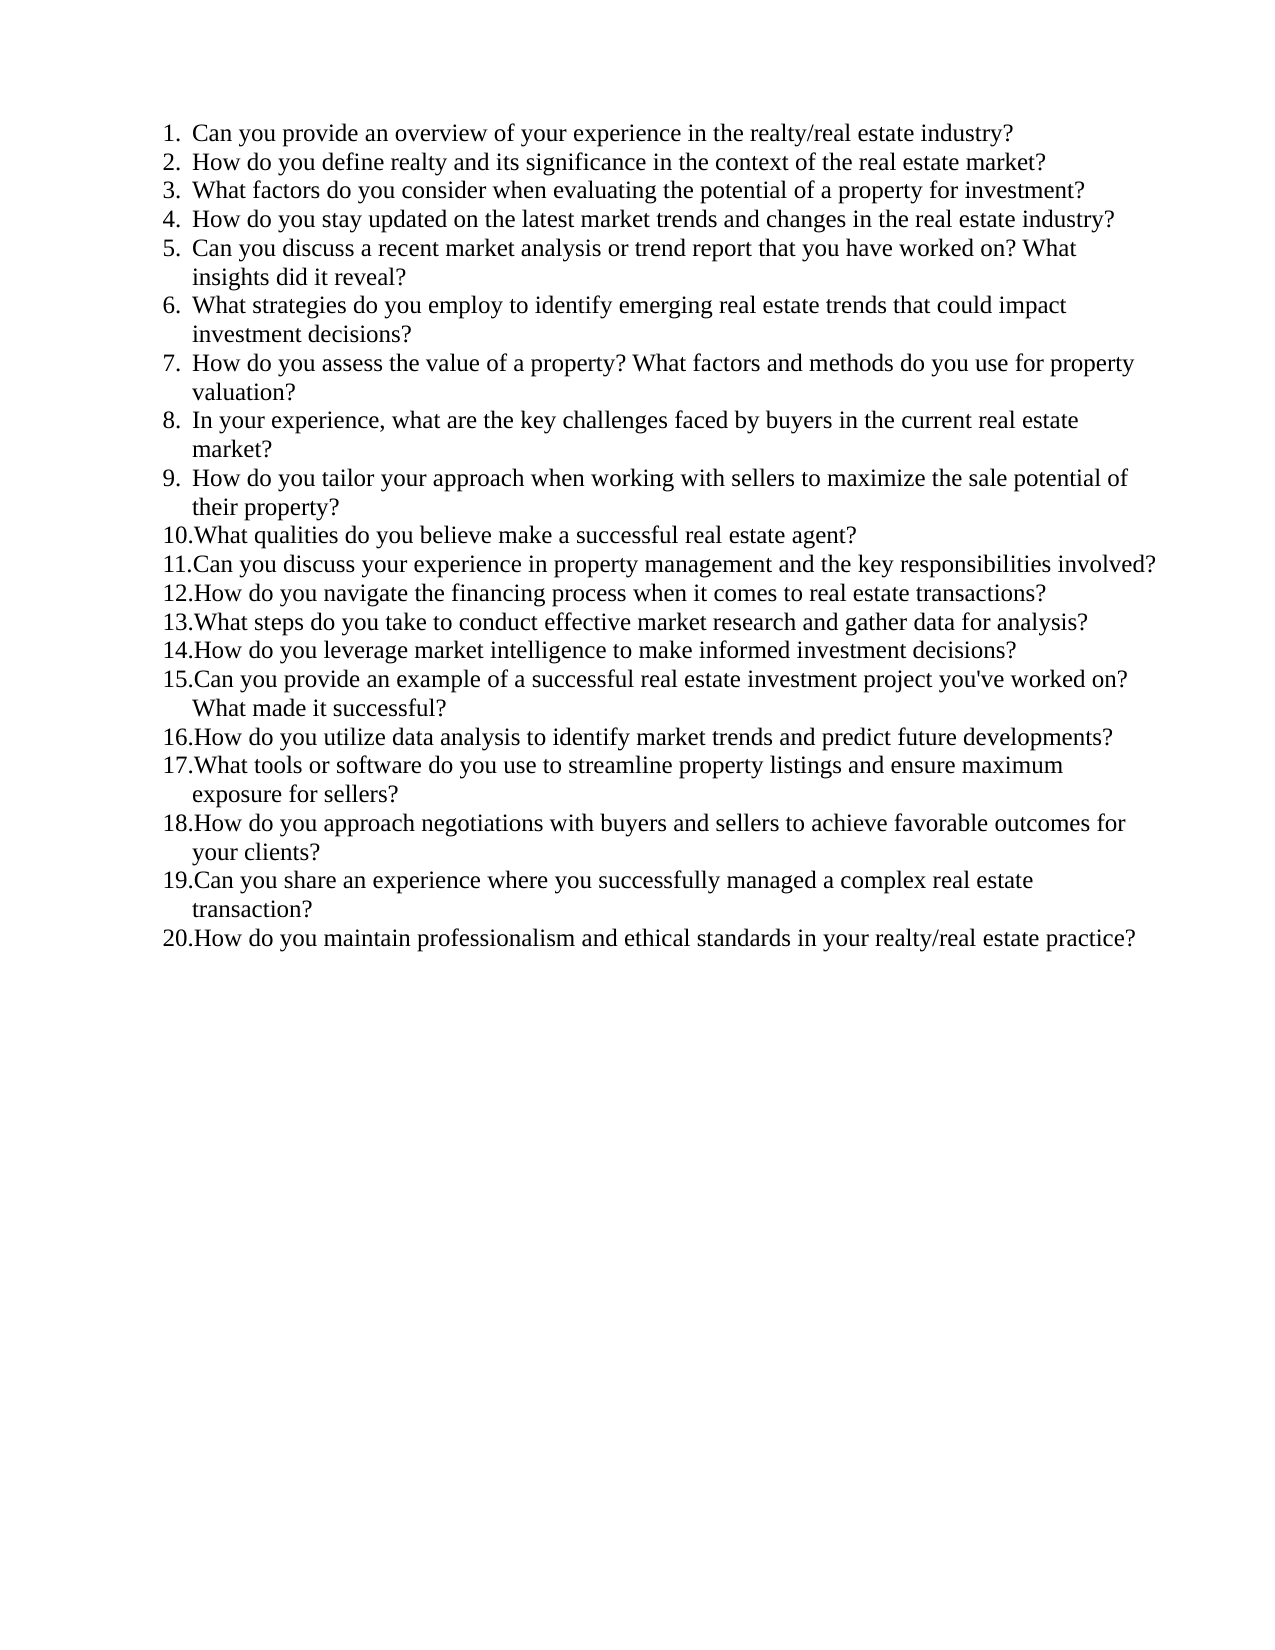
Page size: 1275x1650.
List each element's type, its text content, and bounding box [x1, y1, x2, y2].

list How do you maintain professionalism and ethical standards in your realty/real estate practice? [162, 923, 1157, 952]
list How do you define realty and its significance in the context of the real estate market? [162, 147, 1157, 176]
list How do you assess the value of a property? What factors and methods do you use for property valuation? [162, 348, 1157, 406]
list What factors do you consider when evaluating the potential of a property for investment? [162, 176, 1157, 204]
list How do you navigate the financing process when it comes to real estate transactions? [162, 578, 1157, 607]
list In your experience, what are the key challenges faced by buyers in the current real estate market? [162, 406, 1157, 463]
list Can you share an experience where you successfully managed a complex real estate transaction? [162, 866, 1157, 923]
list Can you discuss a recent market analysis or trend report that you have worked on? What insights did it reveal? [162, 233, 1157, 291]
list What strategies do you employ to identify emerging real estate trends that could impact investment decisions? [162, 291, 1157, 348]
list How do you tailor your approach when working with sellers to maximize the sale potential of their property? [162, 463, 1157, 521]
list What steps do you take to conduct effective market research and gather data for analysis? [162, 607, 1157, 636]
list How do you leverage market intelligence to make informed investment decisions? [162, 636, 1157, 664]
list How do you stay updated on the latest market trends and changes in the real estate industry? [162, 204, 1157, 233]
list What qualities do you believe make a successful real estate agent? [162, 521, 1157, 549]
list How do you approach negotiations with buyers and sellers to achieve favorable outcomes for your clients? [162, 808, 1157, 866]
list Can you discuss your experience in property management and the key responsibilities involved? [162, 549, 1157, 578]
list How do you utilize data analysis to identify market trends and predict future developments? [162, 722, 1157, 751]
list Can you provide an overview of your experience in the realty/real estate industry? [162, 118, 1157, 147]
list Can you provide an example of a successful real estate investment project you've worked on? What made it successful? [162, 664, 1157, 722]
list What tools or software do you use to streamline property listings and ensure maximum exposure for sellers? [162, 751, 1157, 808]
